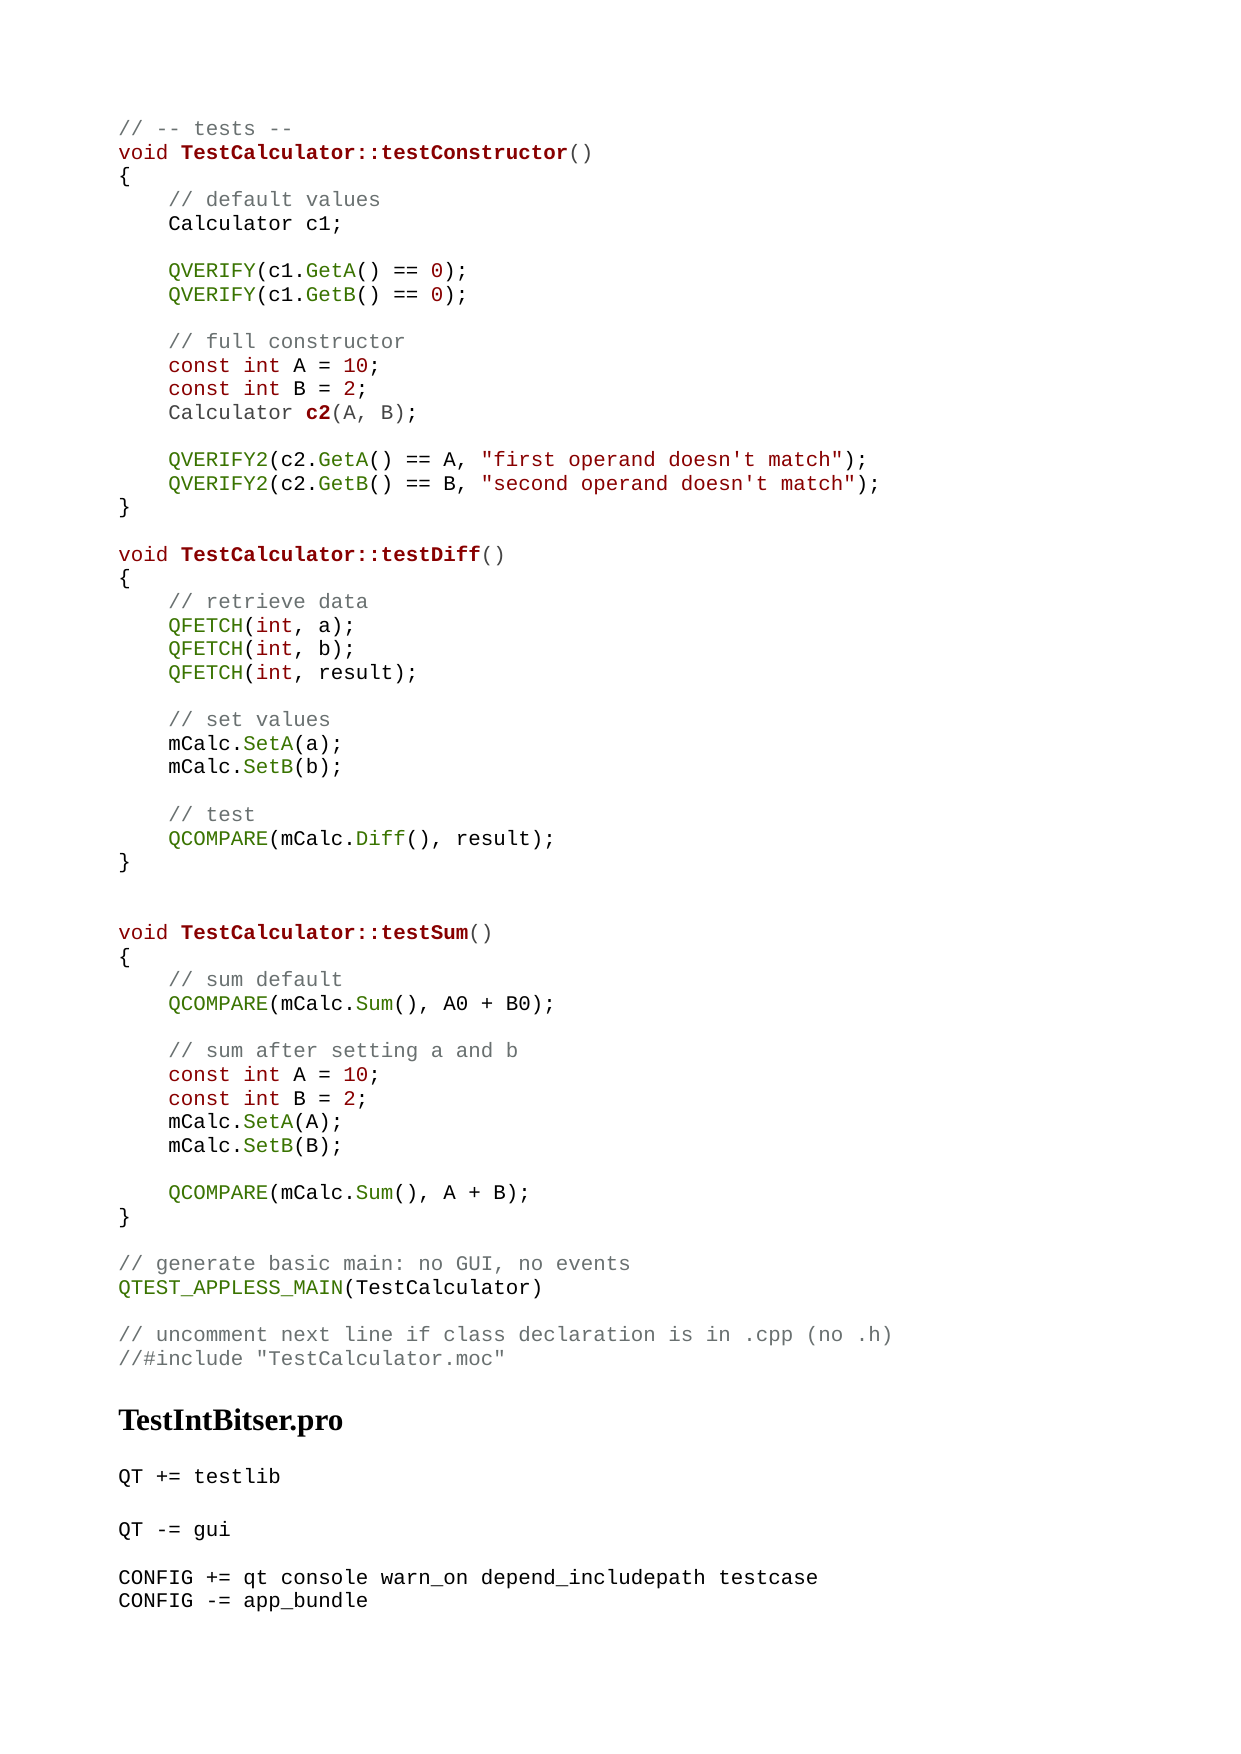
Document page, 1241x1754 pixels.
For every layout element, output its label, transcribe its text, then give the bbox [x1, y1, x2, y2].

text QFETCH(int, result); [118, 662, 1122, 686]
text QVERIFY2(c2.GetB() == B, "second operand doesn't match"); [118, 473, 1122, 496]
text mCalc.SetB(B); [118, 1135, 1122, 1158]
text { [118, 165, 1122, 189]
text mCalc.SetB(b); [118, 757, 1122, 780]
text // uncomment next line if class declaration is in .cpp (no .h) [118, 1324, 1122, 1348]
text } [118, 1206, 1122, 1229]
text QVERIFY2(c2.GetA() == A, "first operand doesn't match"); [118, 449, 1122, 473]
text // -- tests -- [118, 118, 1122, 142]
text QFETCH(int, b); [118, 638, 1122, 662]
text const int A = 10; [118, 354, 1122, 378]
text void TestCalculator::testDiff() [118, 544, 1122, 567]
text Calculator c1; [118, 213, 1122, 236]
text // test [118, 804, 1122, 827]
text QT -= gui [118, 1519, 1122, 1543]
text mCalc.SetA(A); [118, 1111, 1122, 1135]
text const int B = 2; [118, 1088, 1122, 1111]
text QTEST_APPLESS_MAIN(TestCalculator) [118, 1277, 1122, 1300]
text QFETCH(int, a); [118, 615, 1122, 638]
text { [118, 567, 1122, 591]
text const int A = 10; [118, 1064, 1122, 1088]
text QT += testlib [118, 1466, 1122, 1490]
text QVERIFY(c1.GetA() == 0); [118, 260, 1122, 284]
text } [118, 851, 1122, 875]
text const int B = 2; [118, 378, 1122, 402]
text CONFIG -= app_bundle [118, 1590, 1122, 1614]
text void TestCalculator::testConstructor() [118, 142, 1122, 165]
text // set values [118, 709, 1122, 733]
text { [118, 946, 1122, 969]
text // full constructor [118, 331, 1122, 354]
text QCOMPARE(mCalc.Diff(), result); [118, 827, 1122, 851]
text // sum default [118, 969, 1122, 993]
text } [118, 496, 1122, 520]
text mCalc.SetA(a); [118, 733, 1122, 757]
text CONFIG += qt console warn_on depend_includepath testcase [118, 1567, 1122, 1590]
text // generate basic main: no GUI, no events [118, 1253, 1122, 1277]
text //#include "TestCalculator.moc" [118, 1348, 1122, 1371]
text Calculator c2(A, B); [118, 402, 1122, 426]
text void TestCalculator::testSum() [118, 922, 1122, 946]
text // sum after setting a and b [118, 1040, 1122, 1064]
text TestIntBitser.pro [118, 1401, 1122, 1437]
text // default values [118, 189, 1122, 213]
text QVERIFY(c1.GetB() == 0); [118, 284, 1122, 307]
text QCOMPARE(mCalc.Sum(), A0 + B0); [118, 993, 1122, 1017]
text QCOMPARE(mCalc.Sum(), A + B); [118, 1182, 1122, 1206]
text // retrieve data [118, 591, 1122, 615]
